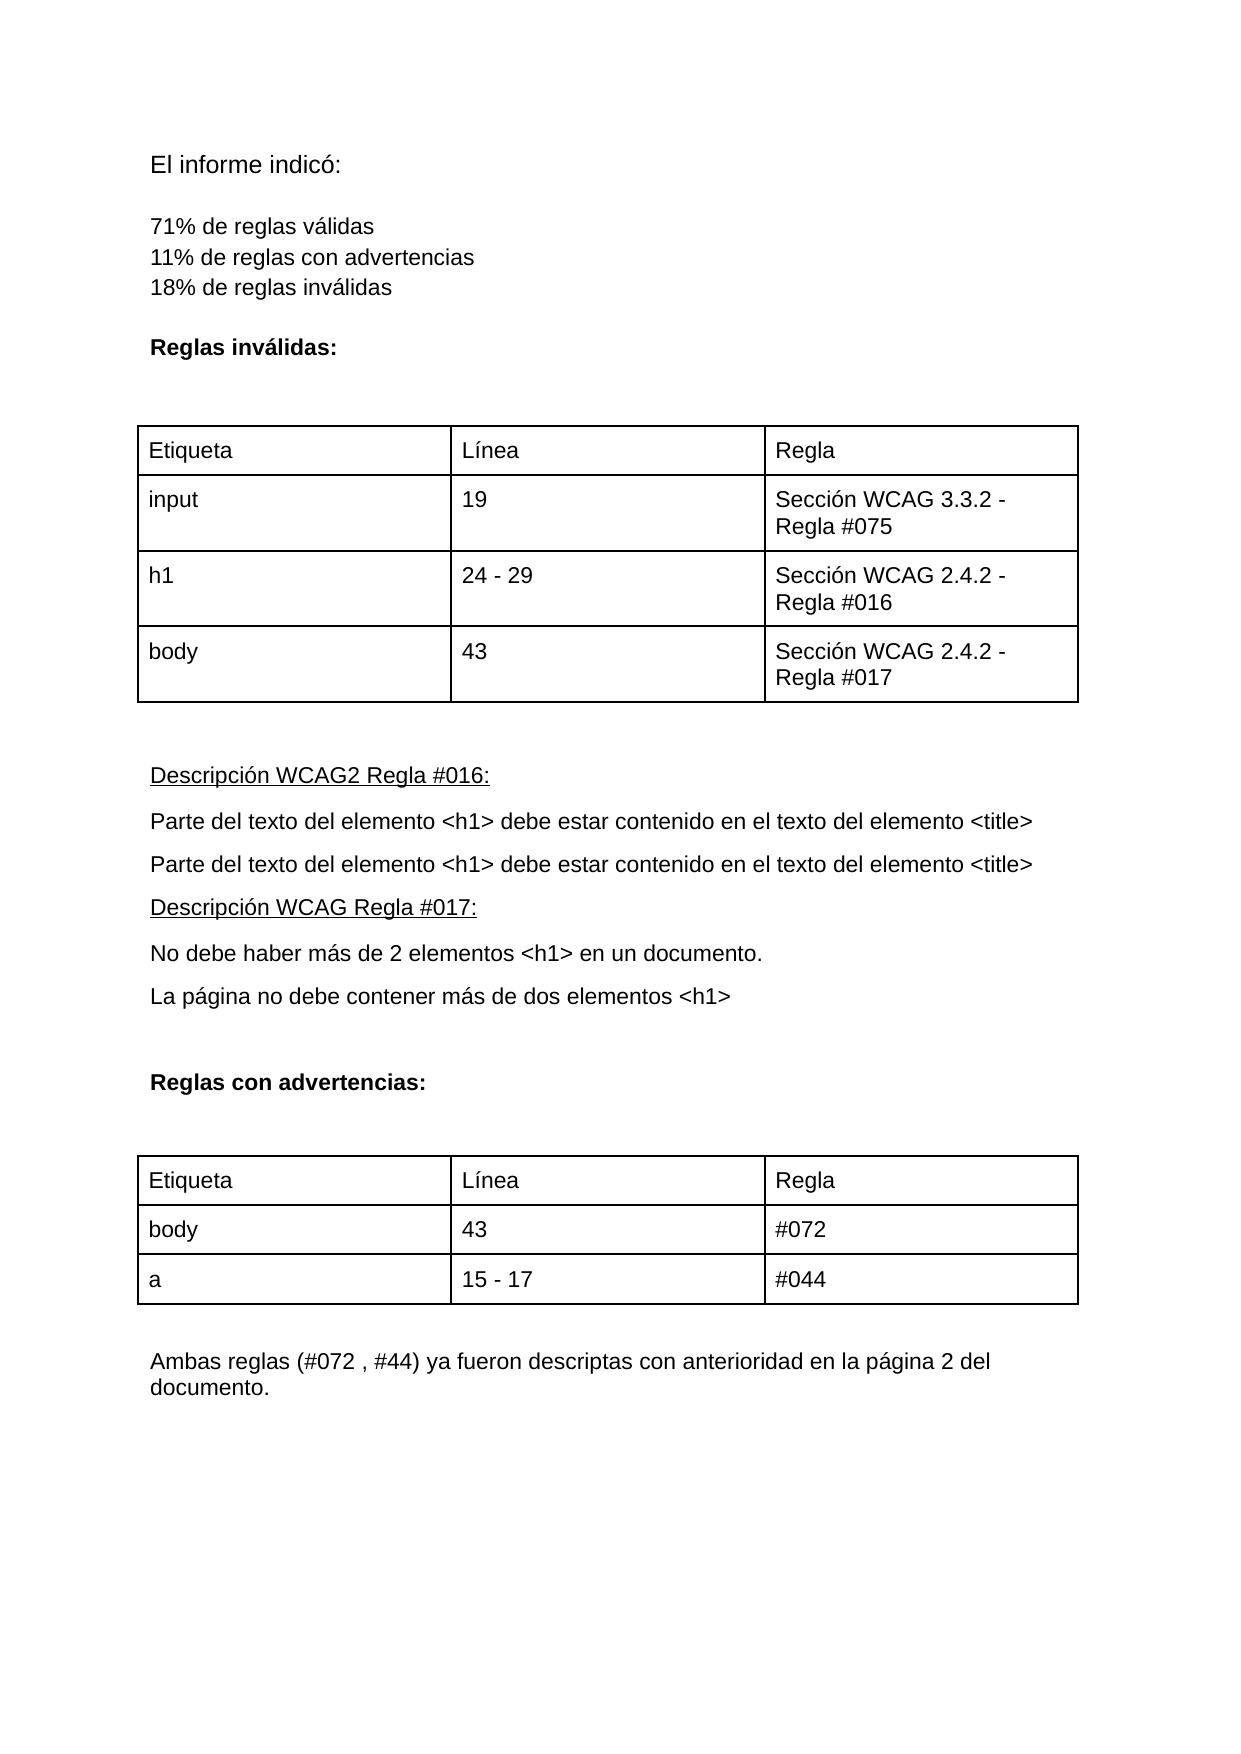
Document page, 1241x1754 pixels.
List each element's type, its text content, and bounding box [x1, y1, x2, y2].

table_header Regla [766, 1157, 1077, 1204]
table_header Línea [452, 1157, 764, 1204]
table_cell body [139, 627, 450, 701]
table_header Etiqueta [139, 1157, 450, 1204]
text Ambas reglas (#072 , #44) ya fueron descriptas con anterioridad en la página 2 del documento. [150, 1348, 1090, 1400]
text Parte del texto del elemento <h1> debe estar contenido en el texto del elemento <title> [150, 808, 1090, 834]
table_cell 15 - 17 [452, 1255, 764, 1302]
table_cell 19 [452, 476, 764, 549]
table_cell 43 [452, 1206, 764, 1253]
table_cell input [139, 476, 450, 549]
text No debe haber más de 2 elementos <h1> en un documento. [150, 939, 1090, 966]
table_cell 24 - 29 [452, 552, 764, 625]
text 71% de reglas válidas [150, 213, 1090, 239]
subtitle Descripción WCAG2 Regla #016: [150, 762, 1090, 789]
table_cell Sección WCAG 2.4.2 - Regla #017 [766, 627, 1077, 701]
table_cell #044 [766, 1255, 1077, 1302]
text Reglas con advertencias: [150, 1069, 1090, 1095]
subtitle Descripción WCAG Regla #017: [150, 894, 1090, 920]
table_cell #072 [766, 1206, 1077, 1253]
table_cell body [139, 1206, 450, 1253]
text Parte del texto del elemento <h1> debe estar contenido en el texto del elemento <title> [150, 851, 1090, 877]
table_cell h1 [139, 552, 450, 625]
table_cell Sección WCAG 3.3.2 - Regla #075 [766, 476, 1077, 549]
table_header Etiqueta [139, 427, 450, 474]
text 11% de reglas con advertencias [150, 243, 1090, 270]
table_cell Sección WCAG 2.4.2 - Regla #016 [766, 552, 1077, 625]
table_header Línea [452, 427, 764, 474]
text 18% de reglas inválidas [150, 274, 1090, 300]
text La página no debe contener más de dos elementos <h1> [150, 983, 1090, 1009]
text El informe indicó: [150, 150, 1090, 179]
table_cell 43 [452, 627, 764, 701]
table_cell a [139, 1255, 450, 1302]
text Reglas inválidas: [150, 334, 1090, 360]
table_header Regla [766, 427, 1077, 474]
